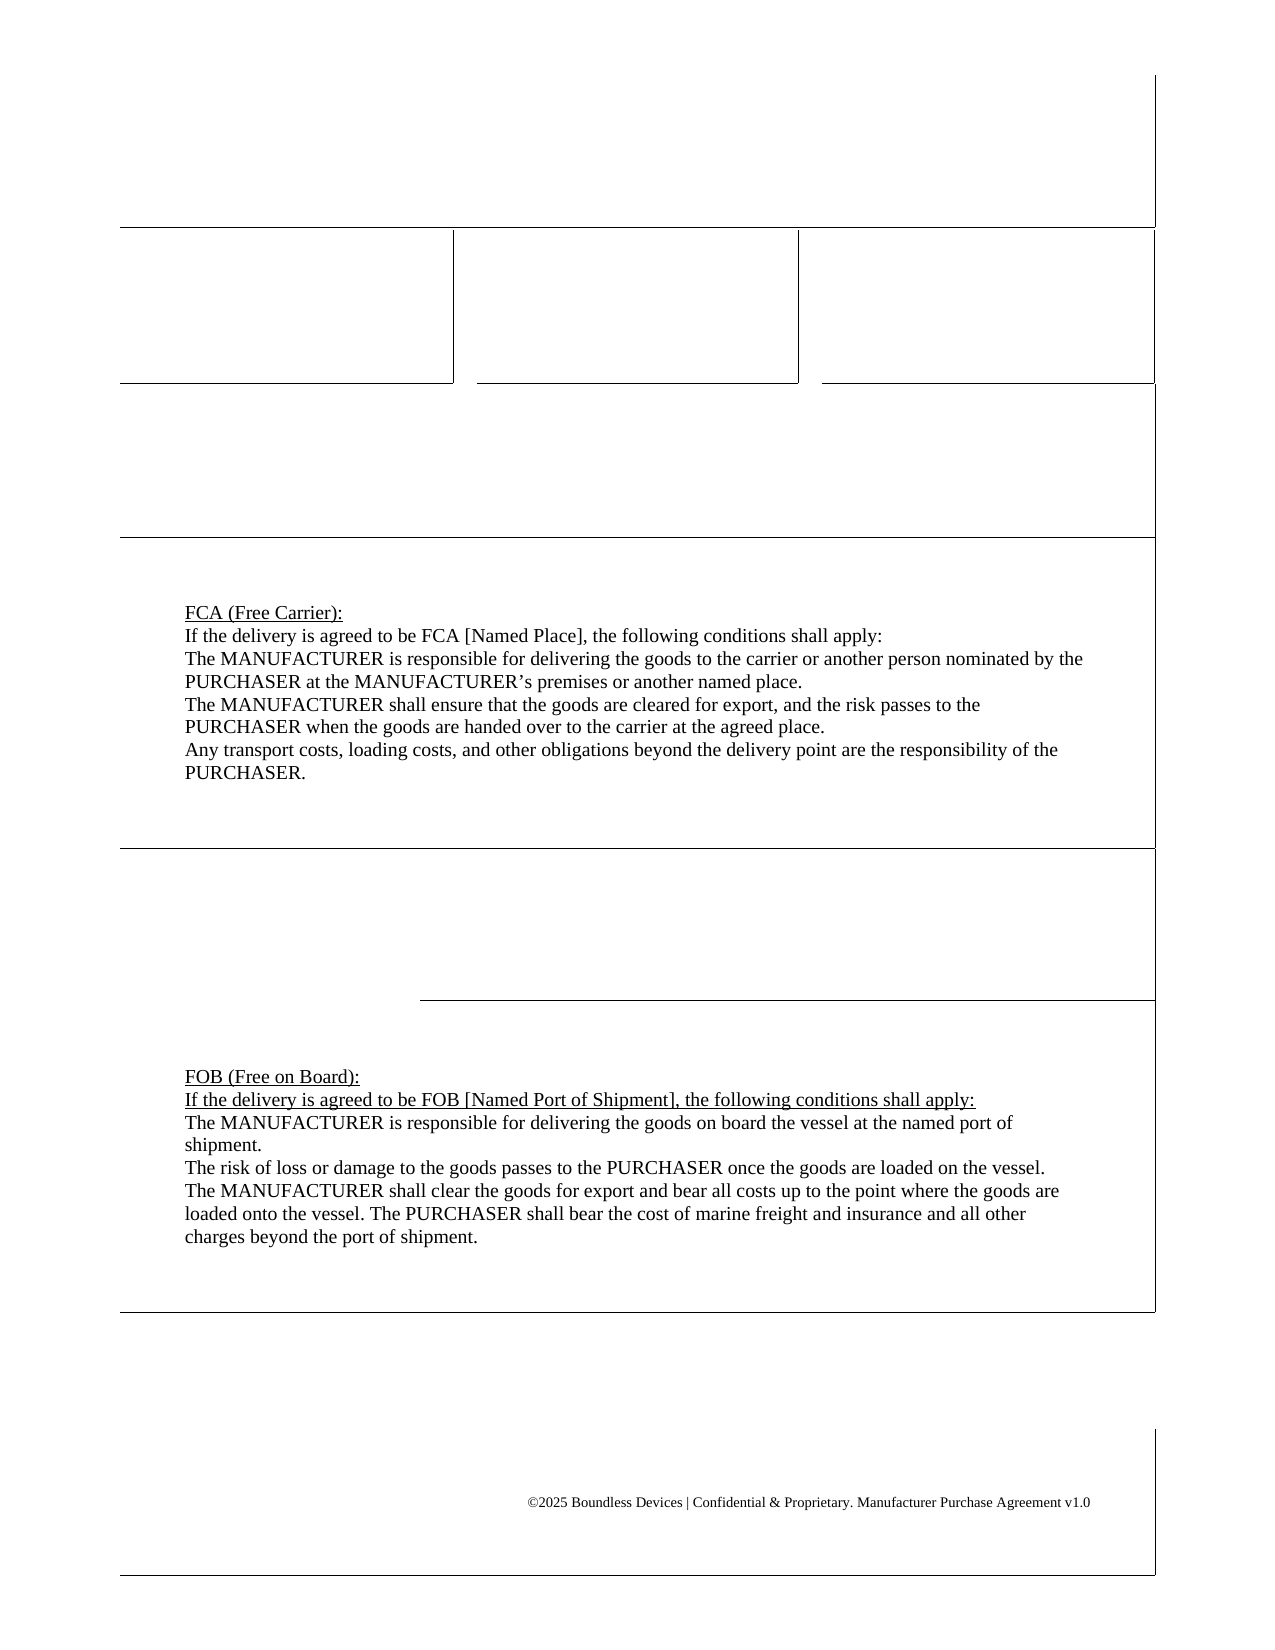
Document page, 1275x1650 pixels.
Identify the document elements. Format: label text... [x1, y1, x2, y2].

text Any transport costs, loading costs, and other obligations beyond the delivery point are the responsibility of the PURCHASER. [120, 738, 1155, 848]
text If the delivery is agreed to be FOB [Named Port of Shipment], the following conditions shall apply: [120, 1088, 1155, 1111]
text The MANUFACTURER is responsible for delivering the goods to the carrier or another person nominated by the PURCHASER at the MANUFACTURER’s premises or another named place. [120, 647, 1155, 693]
text If the delivery is agreed to be FCA [Named Place], the following conditions shall apply: [120, 624, 1155, 647]
text The MANUFACTURER shall clear the goods for export and bear all costs up to the point where the goods are loaded onto the vessel. The PURCHASER shall bear the cost of marine freight and insurance and all other charges beyond the port of shipment. [120, 1179, 1155, 1312]
text The MANUFACTURER shall ensure that the goods are cleared for export, and the risk passes to the PURCHASER when the goods are handed over to the carrier at the agreed place. [120, 693, 1155, 738]
text FOB (Free on Board): [120, 1000, 1155, 1088]
text The risk of loss or damage to the goods passes to the PURCHASER once the goods are loaded on the vessel. [120, 1156, 1155, 1179]
text FCA (Free Carrier): [120, 537, 1155, 624]
text The MANUFACTURER is responsible for delivering the goods on board the vessel at the named port of shipment. [120, 1111, 1155, 1156]
